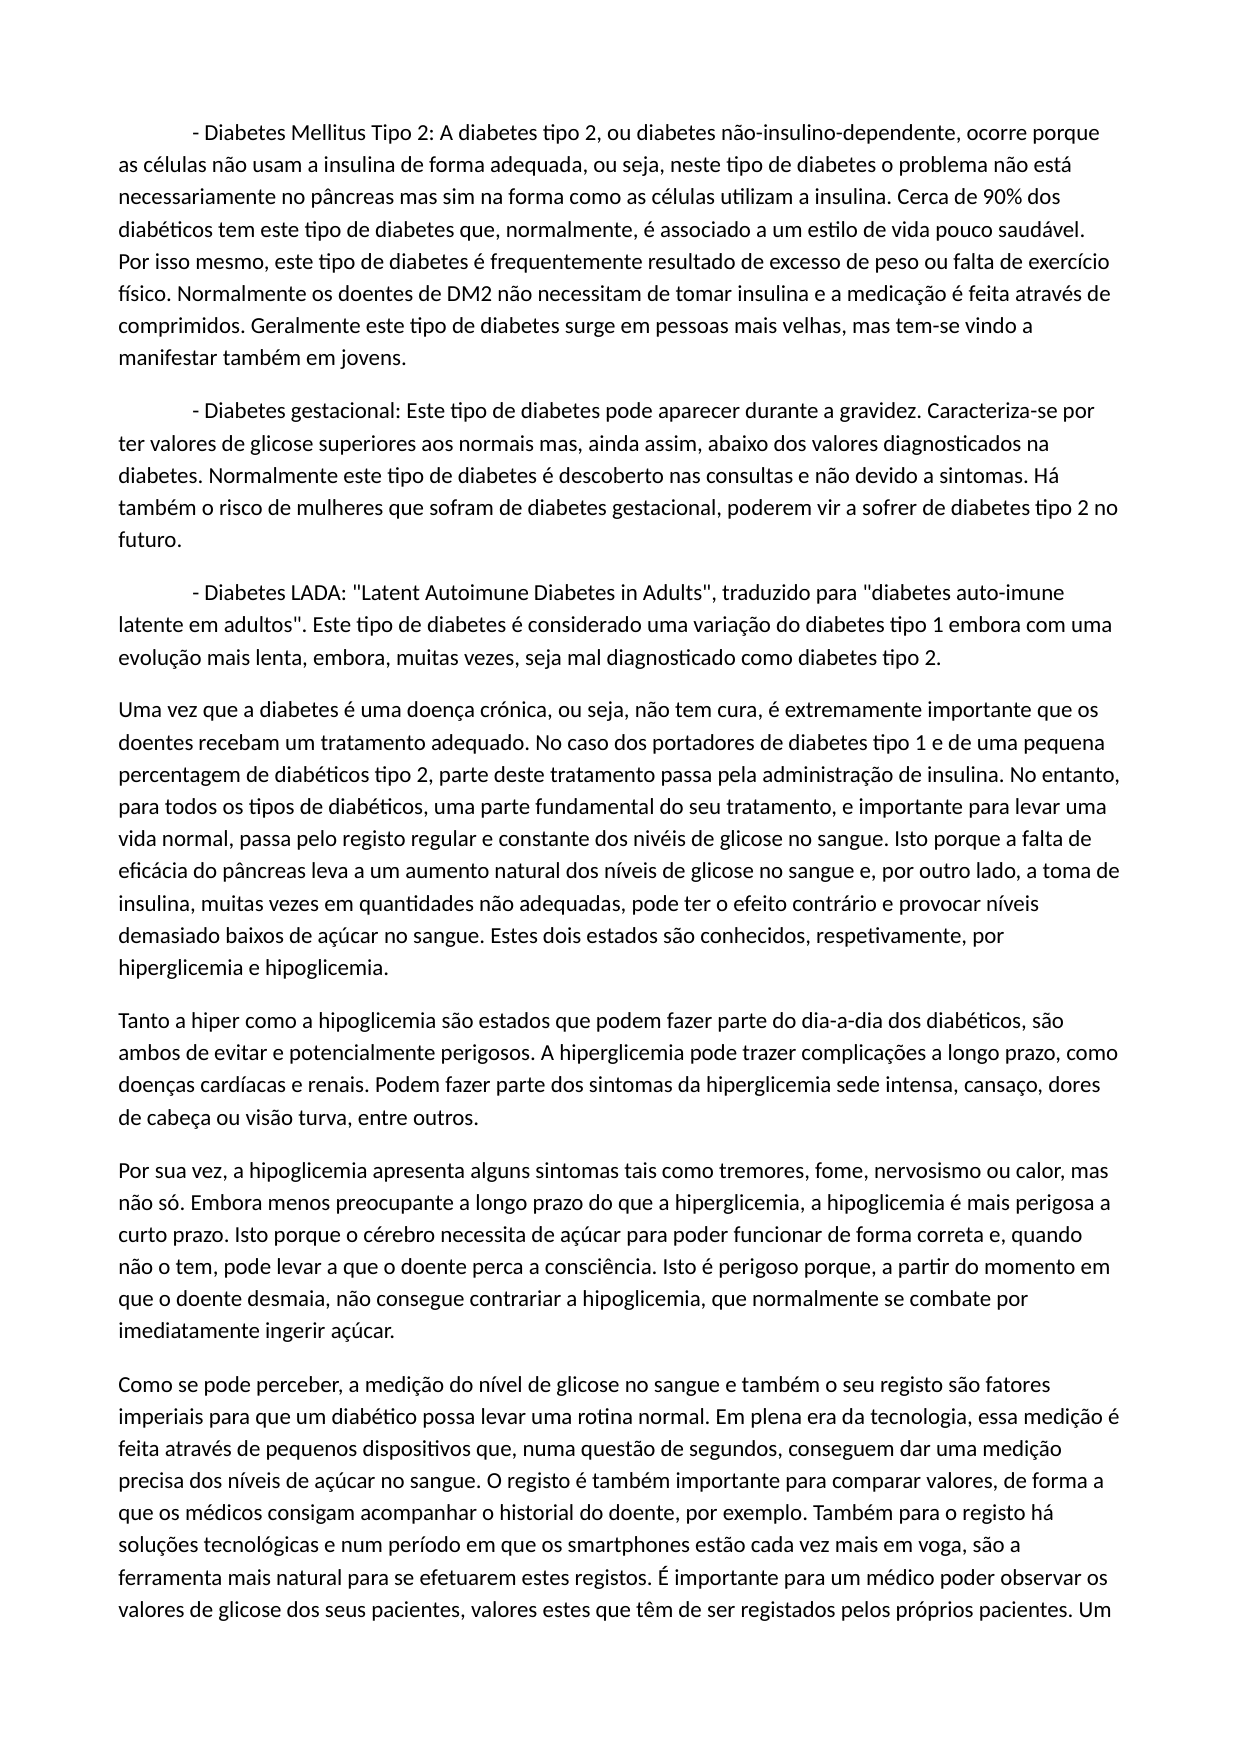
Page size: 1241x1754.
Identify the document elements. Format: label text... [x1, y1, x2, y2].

text - Diabetes Mellitus Tipo 2: A diabetes tipo 2, ou diabetes não-insulino-dependente, ocorre porque as células não usam a insulina de forma adequada, ou seja, neste tipo de diabetes o problema não está necessariamente no pâncreas mas sim na forma como as células utilizam a insulina. Cerca de 90% dos diabéticos tem este tipo de diabetes que, normalmente, é associado a um estilo de vida pouco saudável. Por isso mesmo, este tipo de diabetes é frequentemente resultado de excesso de peso ou falta de exercício físico. Normalmente os doentes de DM2 não necessitam de tomar insulina e a medicação é feita através de comprimidos. Geralmente este tipo de diabetes surge em pessoas mais velhas, mas tem-se vindo a manifestar também em jovens. [118, 118, 1122, 371]
text Como se pode perceber, a medição do nível de glicose no sangue e também o seu registo são fatores imperiais para que um diabético possa levar uma rotina normal. Em plena era da tecnologia, essa medição é feita através de pequenos dispositivos que, numa questão de segundos, conseguem dar uma medição precisa dos níveis de açúcar no sangue. O registo é também importante para comparar valores, de forma a que os médicos consigam acompanhar o historial do doente, por exemplo. Também para o registo há soluções tecnológicas e num período em que os smartphones estão cada vez mais em voga, são a ferramenta mais natural para se efetuarem estes registos. É importante para um médico poder observar os valores de glicose dos seus pacientes, valores estes que têm de ser registados pelos próprios pacientes. Um [118, 1370, 1122, 1623]
text Por sua vez, a hipoglicemia apresenta alguns sintomas tais como tremores, fome, nervosismo ou calor, mas não só. Embora menos preocupante a longo prazo do que a hiperglicemia, a hipoglicemia é mais perigosa a curto prazo. Isto porque o cérebro necessita de açúcar para poder funcionar de forma correta e, quando não o tem, pode levar a que o doente perca a consciência. Isto é perigoso porque, a partir do momento em que o doente desmaia, não consegue contrariar a hipoglicemia, que normalmente se combate por imediatamente ingerir açúcar. [118, 1156, 1122, 1345]
text Uma vez que a diabetes é uma doença crónica, ou seja, não tem cura, é extremamente importante que os doentes recebam um tratamento adequado. No caso dos portadores de diabetes tipo 1 e de uma pequena percentagem de diabéticos tipo 2, parte deste tratamento passa pela administração de insulina. No entanto, para todos os tipos de diabéticos, uma parte fundamental do seu tratamento, e importante para levar uma vida normal, passa pelo registo regular e constante dos nivéis de glicose no sangue. Isto porque a falta de eficácia do pâncreas leva a um aumento natural dos níveis de glicose no sangue e, por outro lado, a toma de insulina, muitas vezes em quantidades não adequadas, pode ter o efeito contrário e provocar níveis demasiado baixos de açúcar no sangue. Estes dois estados são conhecidos, respetivamente, por hiperglicemia e hipoglicemia. [118, 696, 1122, 981]
text - Diabetes gestacional: Este tipo de diabetes pode aparecer durante a gravidez. Caracteriza-se por ter valores de glicose superiores aos normais mas, ainda assim, abaixo dos valores diagnosticados na diabetes. Normalmente este tipo de diabetes é descoberto nas consultas e não devido a sintomas. Há também o risco de mulheres que sofram de diabetes gestacional, poderem vir a sofrer de diabetes tipo 2 no futuro. [118, 396, 1122, 553]
text Tanto a hiper como a hipoglicemia são estados que podem fazer parte do dia-a-dia dos diabéticos, são ambos de evitar e potencialmente perigosos. A hiperglicemia pode trazer complicações a longo prazo, como doenças cardíacas e renais. Podem fazer parte dos sintomas da hiperglicemia sede intensa, cansaço, dores de cabeça ou visão turva, entre outros. [118, 1006, 1122, 1131]
text - Diabetes LADA: "Latent Autoimune Diabetes in Adults", traduzido para "diabetes auto-imune latente em adultos". Este tipo de diabetes é considerado uma variação do diabetes tipo 1 embora com uma evolução mais lenta, embora, muitas vezes, seja mal diagnosticado como diabetes tipo 2. [118, 578, 1122, 671]
